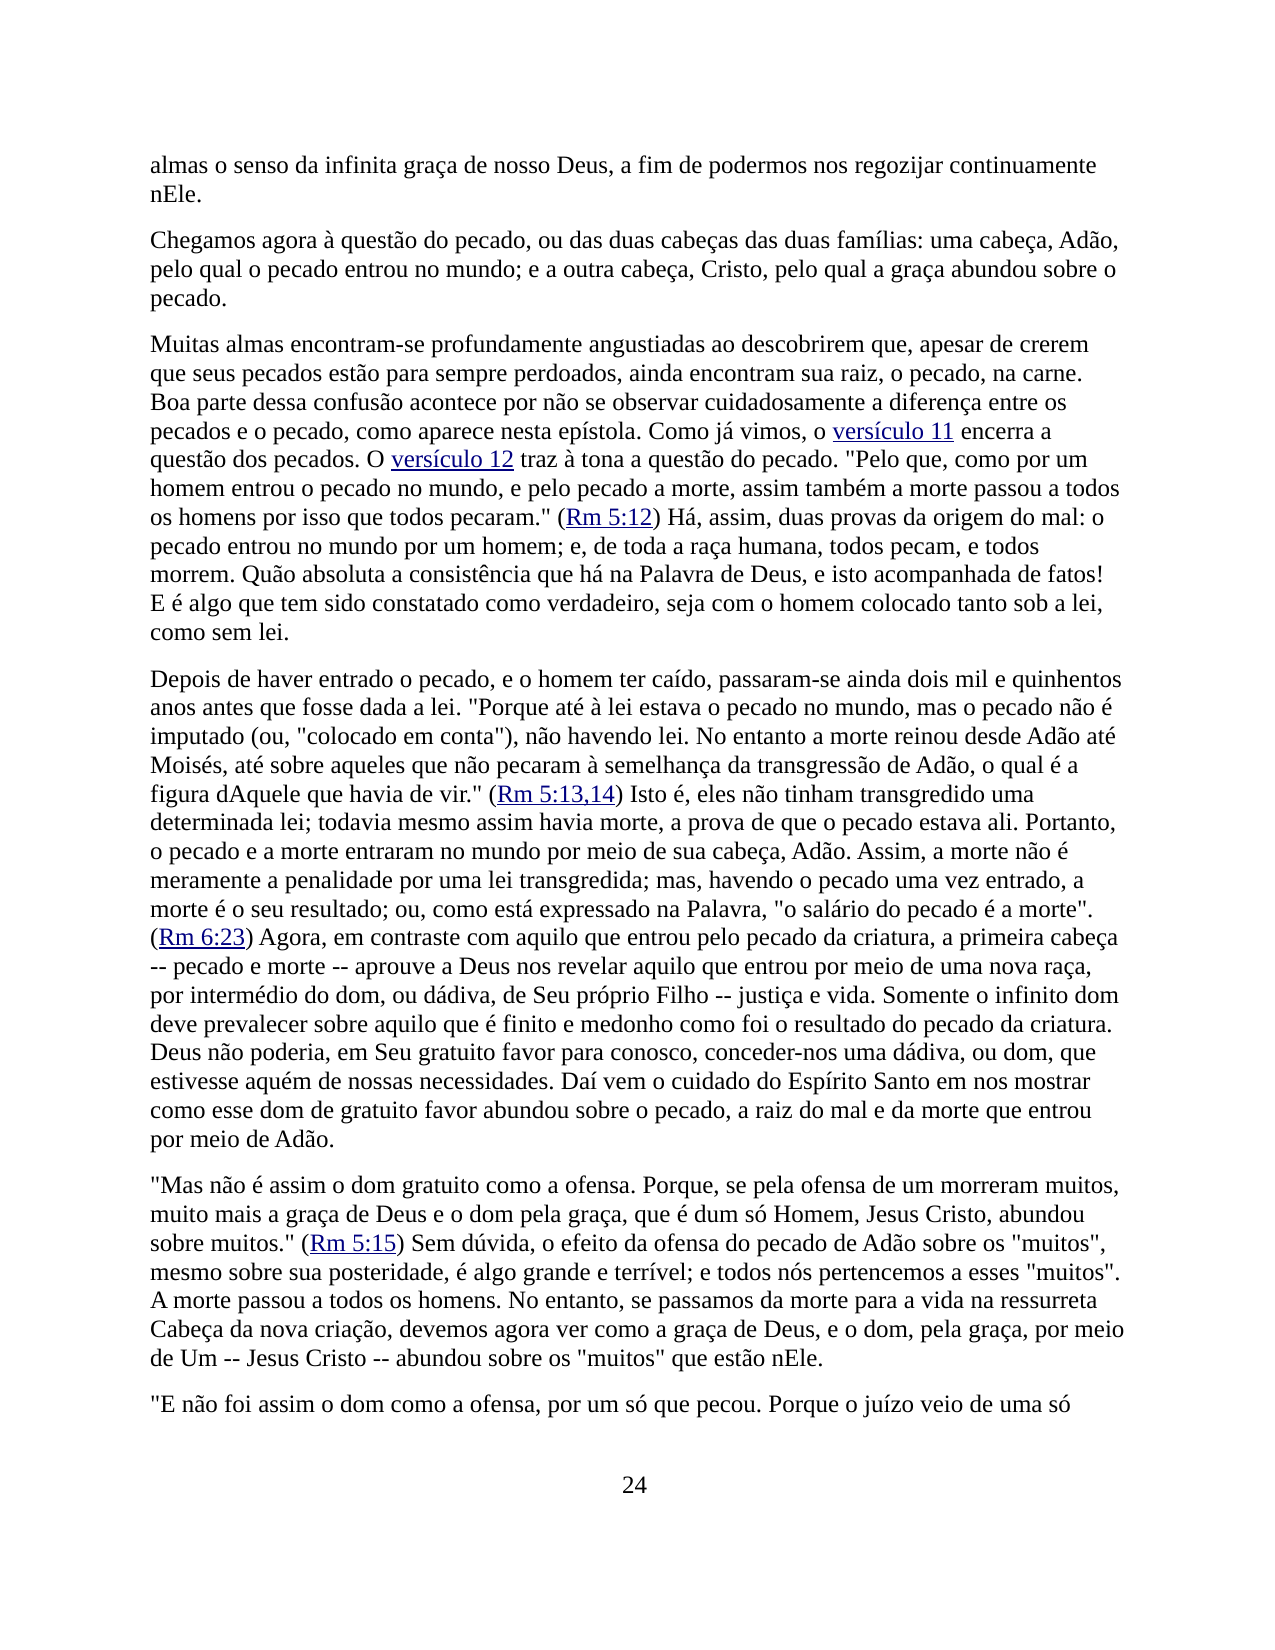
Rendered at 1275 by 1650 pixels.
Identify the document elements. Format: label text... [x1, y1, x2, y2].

text Depois de haver entrado o pecado, e o homem ter caído, passaram-se ainda dois mil e quinhentos anos antes que fosse dada a lei. "Porque até à lei estava o pecado no mundo, mas o pecado não é imputado (ou, "colocado em conta"), não havendo lei. No entanto a morte reinou desde Adão até Moisés, até sobre aqueles que não pecaram à semelhança da transgressão de Adão, o qual é a figura dAquele que havia de vir." (Rm 5:13,14) Isto é, eles não tinham transgredido uma determinada lei; todavia mesmo assim havia morte, a prova de que o pecado estava ali. Portanto, o pecado e a morte entraram no mundo por meio de sua cabeça, Adão. Assim, a morte não é meramente a penalidade por uma lei transgredida; mas, havendo o pecado uma vez entrado, a morte é o seu resultado; ou, como está expressado na Palavra, "o salário do pecado é a morte". (Rm 6:23) Agora, em contraste com aquilo que entrou pelo pecado da criatura, a primeira cabeça -- pecado e morte -- aprouve a Deus nos revelar aquilo que entrou por meio de uma nova raça, por intermédio do dom, ou dádiva, de Seu próprio Filho -- justiça e vida. Somente o infinito dom deve prevalecer sobre aquilo que é finito e medonho como foi o resultado do pecado da criatura. Deus não poderia, em Seu gratuito favor para conosco, conceder-nos uma dádiva, ou dom, que estivesse aquém de nossas necessidades. Daí vem o cuidado do Espírito Santo em nos mostrar como esse dom de gratuito favor abundou sobre o pecado, a raiz do mal e da morte que entrou por meio de Adão. [150, 664, 1125, 1152]
text Muitas almas encontram-se profundamente angustiadas ao descobrirem que, apesar de crerem que seus pecados estão para sempre perdoados, ainda encontram sua raiz, o pecado, na carne. Boa parte dessa confusão acontece por não se observar cuidadosamente a diferença entre os pecados e o pecado, como aparece nesta epístola. Como já vimos, o versículo 11 encerra a questão dos pecados. O versículo 12 traz à tona a questão do pecado. "Pelo que, como por um homem entrou o pecado no mundo, e pelo pecado a morte, assim também a morte passou a todos os homens por isso que todos pecaram." (Rm 5:12) Há, assim, duas provas da origem do mal: o pecado entrou no mundo por um homem; e, de toda a raça humana, todos pecam, e todos morrem. Quão absoluta a consistência que há na Palavra de Deus, e isto acompanhada de fatos! E é algo que tem sido constatado como verdadeiro, seja com o homem colocado tanto sob a lei, como sem lei. [150, 329, 1125, 646]
text Chegamos agora à questão do pecado, ou das duas cabeças das duas famílias: uma cabeça, Adão, pelo qual o pecado entrou no mundo; e a outra cabeça, Cristo, pelo qual a graça abundou sobre o pecado. [150, 225, 1125, 312]
text "E não foi assim o dom como a ofensa, por um só que pecou. Porque o juízo veio de uma só [150, 1389, 1125, 1418]
text almas o senso da infinita graça de nosso Deus, a fim de podermos nos regozijar continuamente nEle. [150, 150, 1125, 207]
text "Mas não é assim o dom gratuito como a ofensa. Porque, se pela ofensa de um morreram muitos, muito mais a graça de Deus e o dom pela graça, que é dum só Homem, Jesus Cristo, abundou sobre muitos." (Rm 5:15) Sem dúvida, o efeito da ofensa do pecado de Adão sobre os "muitos", mesmo sobre sua posteridade, é algo grande e terrível; e todos nós pertencemos a esses "muitos". A morte passou a todos os homens. No entanto, se passamos da morte para a vida na ressurreta Cabeça da nova criação, devemos agora ver como a graça de Deus, e o dom, pela graça, por meio de Um -- Jesus Cristo -- abundou sobre os "muitos" que estão nEle. [150, 1170, 1125, 1372]
